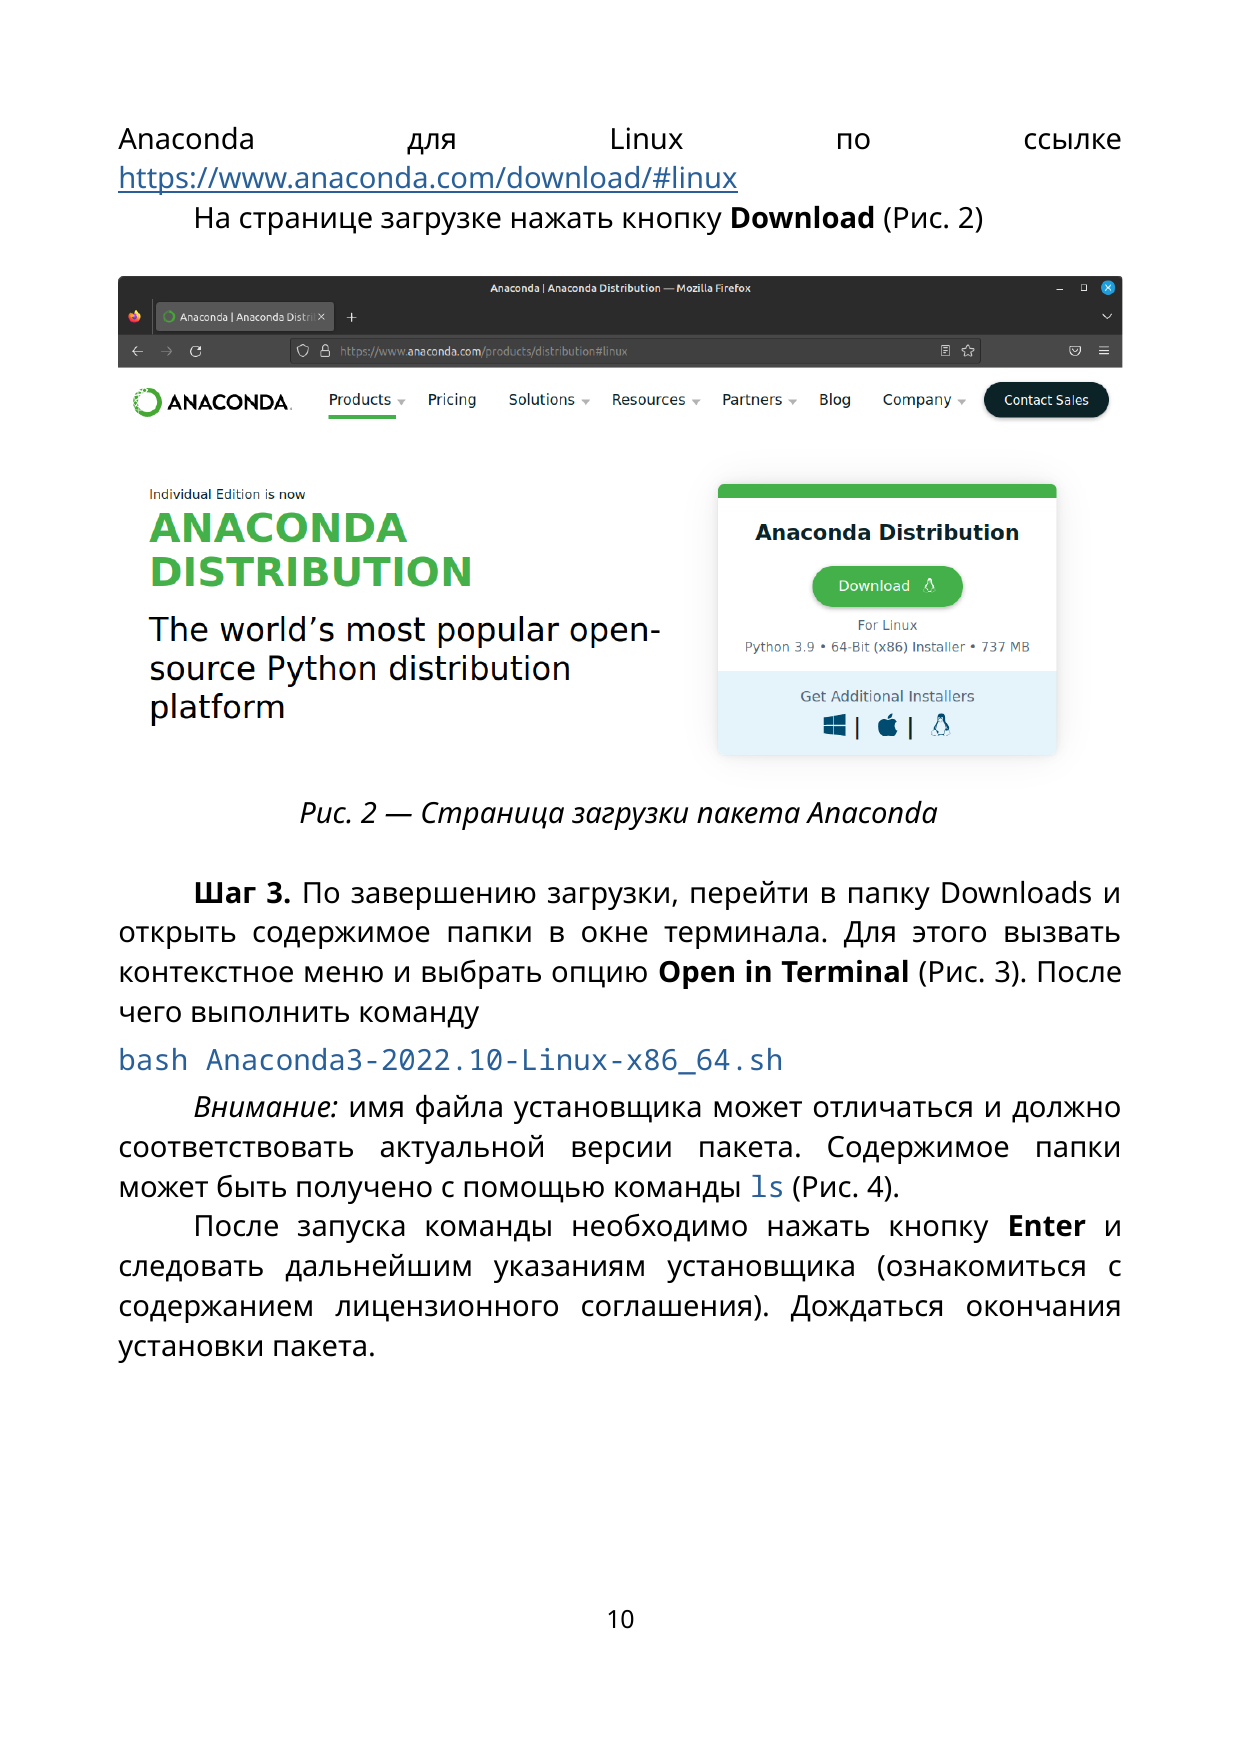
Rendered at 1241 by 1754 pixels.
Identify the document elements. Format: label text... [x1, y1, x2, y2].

picture [118, 276, 1123, 793]
text Рис. 2 — Страница загрузки пакета Anaconda [118, 793, 1122, 832]
text Anaconda для Linux по ссылке https://www.anaconda.com/download/#linux [118, 118, 1122, 197]
text На странице загрузке нажать кнопку Download (Рис. 2) [118, 197, 1122, 237]
text Шаг 3. По завершению загрузки, перейти в папку Downloads и открыть содержимое папки в окне терминала. Для этого вызвать контекстное меню и выбрать опцию Open in Terminal (Рис. 3). После чего выполнить команду [118, 872, 1122, 1031]
text bash Anaconda3-2022.10-Linux-x86_64.sh [118, 1039, 1122, 1078]
text Внимание: имя файла установщика может отличаться и должно соответствовать актуальной версии пакета. Содержимое папки может быть получено с помощью команды ls (Рис. 4). [118, 1087, 1122, 1206]
text После запуска команды необходимо нажать кнопку Enter и следовать дальнейшим указаниям установщика (ознакомиться с содержанием лицензионного соглашения). Дождаться окончания установки пакета. [118, 1206, 1122, 1364]
